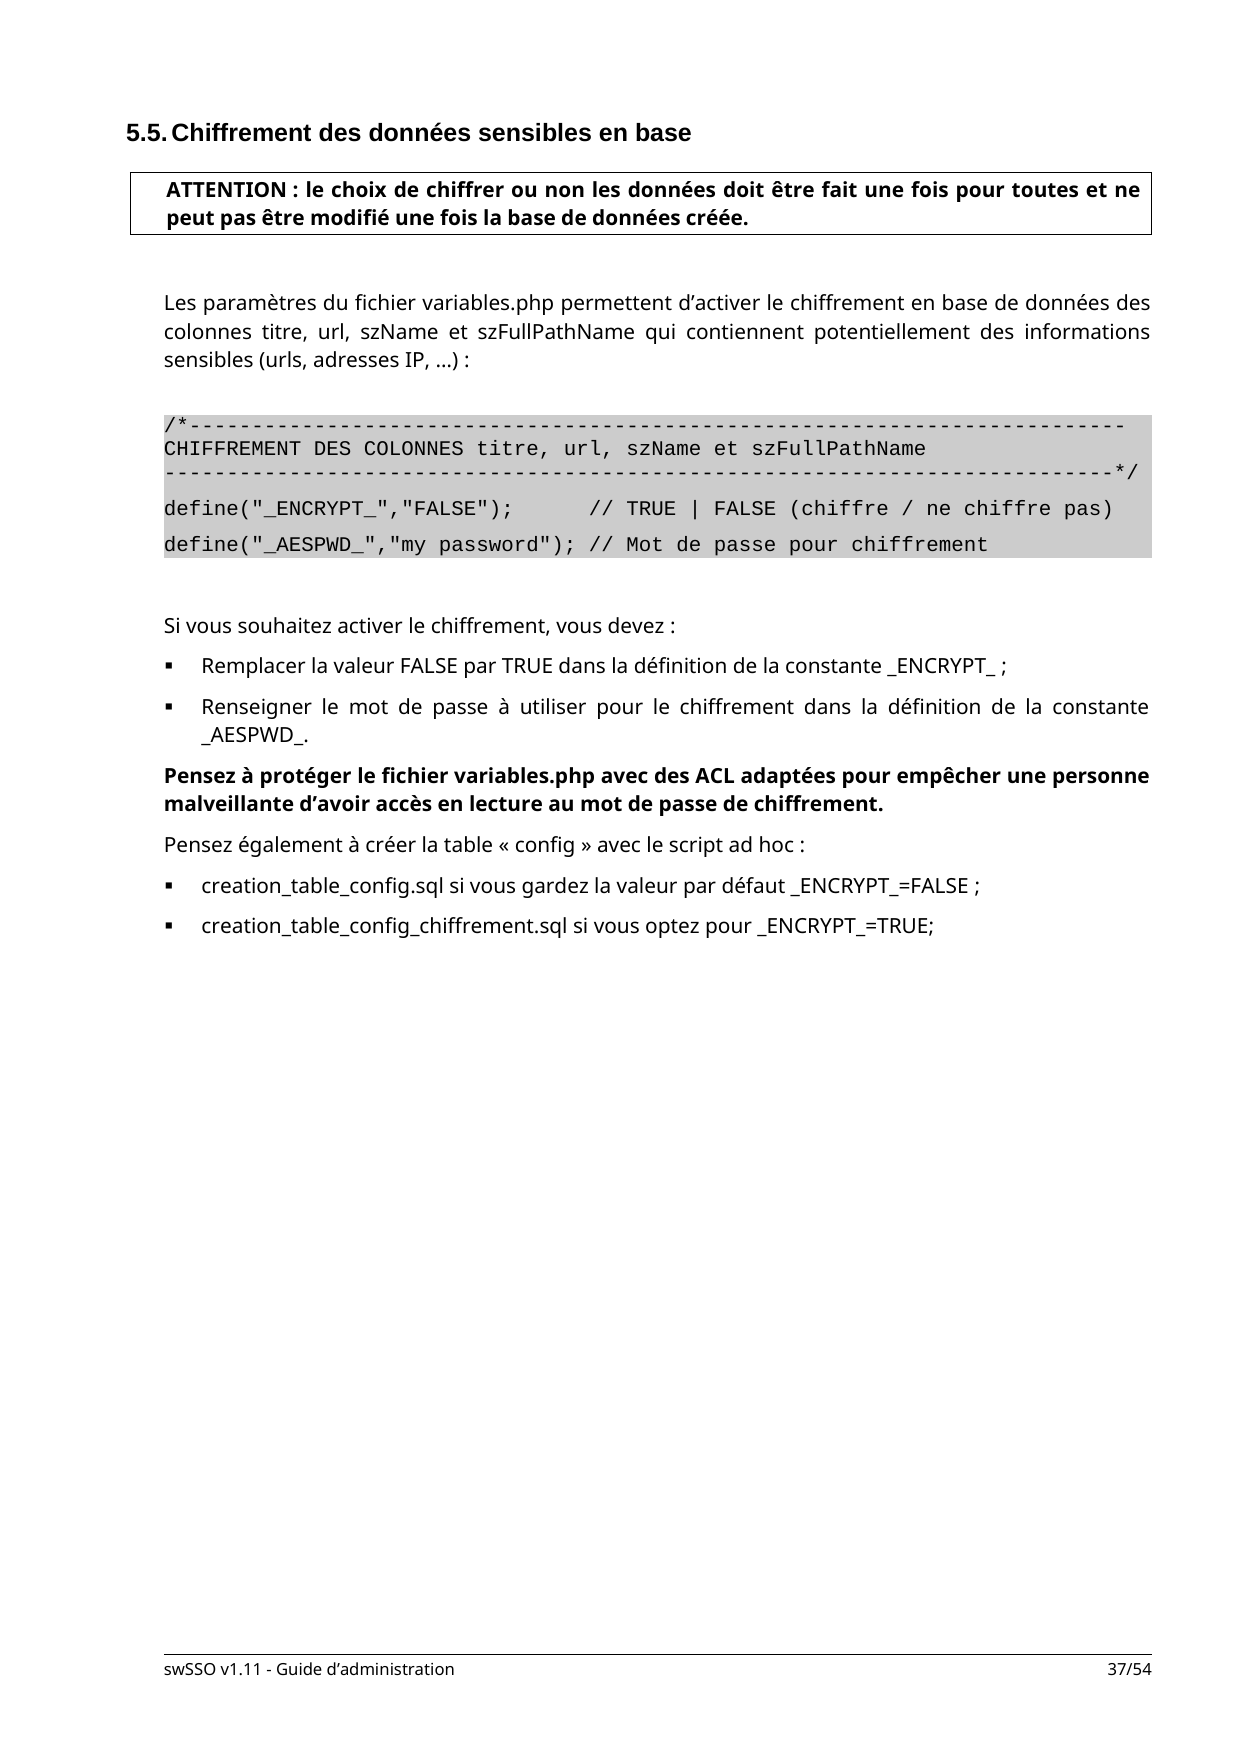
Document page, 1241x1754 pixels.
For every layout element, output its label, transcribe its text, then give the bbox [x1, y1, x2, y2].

text define("_AESPWD_","my password"); // Mot de passe pour chiffrement [164, 534, 1152, 558]
list creation_table_config_chiffrement.sql si vous optez pour _ENCRYPT_=TRUE; [164, 911, 1152, 939]
text Pensez à protéger le fichier variables.php avec des ACL adaptées pour empêcher une personne malveillante d’avoir accès en lecture au mot de passe de chiffrement. [164, 761, 1152, 818]
text Les paramètres du fichier variables.php permettent d’activer le chiffrement en base de données des colonnes titre, url, szName et szFullPathName qui contiennent potentiellement des informations sensibles (urls, adresses IP, …) : [164, 288, 1152, 374]
list Renseigner le mot de passe à utiliser pour le chiffrement dans la définition de la constante _AESPWD_. [164, 692, 1152, 749]
text Pensez également à créer la table « config » avec le script ad hoc : [164, 831, 1152, 859]
text define("_ENCRYPT_","FALSE"); // TRUE | FALSE (chiffre / ne chiffre pas) [164, 498, 1152, 522]
text /*--------------------------------------------------------------------------- [164, 415, 1152, 438]
list creation_table_config.sql si vous gardez la valeur par défaut _ENCRYPT_=FALSE ; [164, 871, 1152, 899]
subtitle Chiffrement des données sensibles en base [126, 118, 1152, 147]
text Si vous souhaitez activer le chiffrement, vous devez : [164, 611, 1152, 640]
list Remplacer la valeur FALSE par TRUE dans la définition de la constante _ENCRYPT_ ; [164, 652, 1152, 680]
text ----------------------------------------------------------------------------*/ [164, 462, 1152, 486]
text CHIFFREMENT DES COLONNES titre, url, szName et szFullPathName [164, 438, 1152, 462]
list ATTENTION : le choix de chiffrer ou non les données doit être fait une fois pour toutes et ne peut pas être modifié une fois la base de données créée. [131, 173, 1151, 234]
